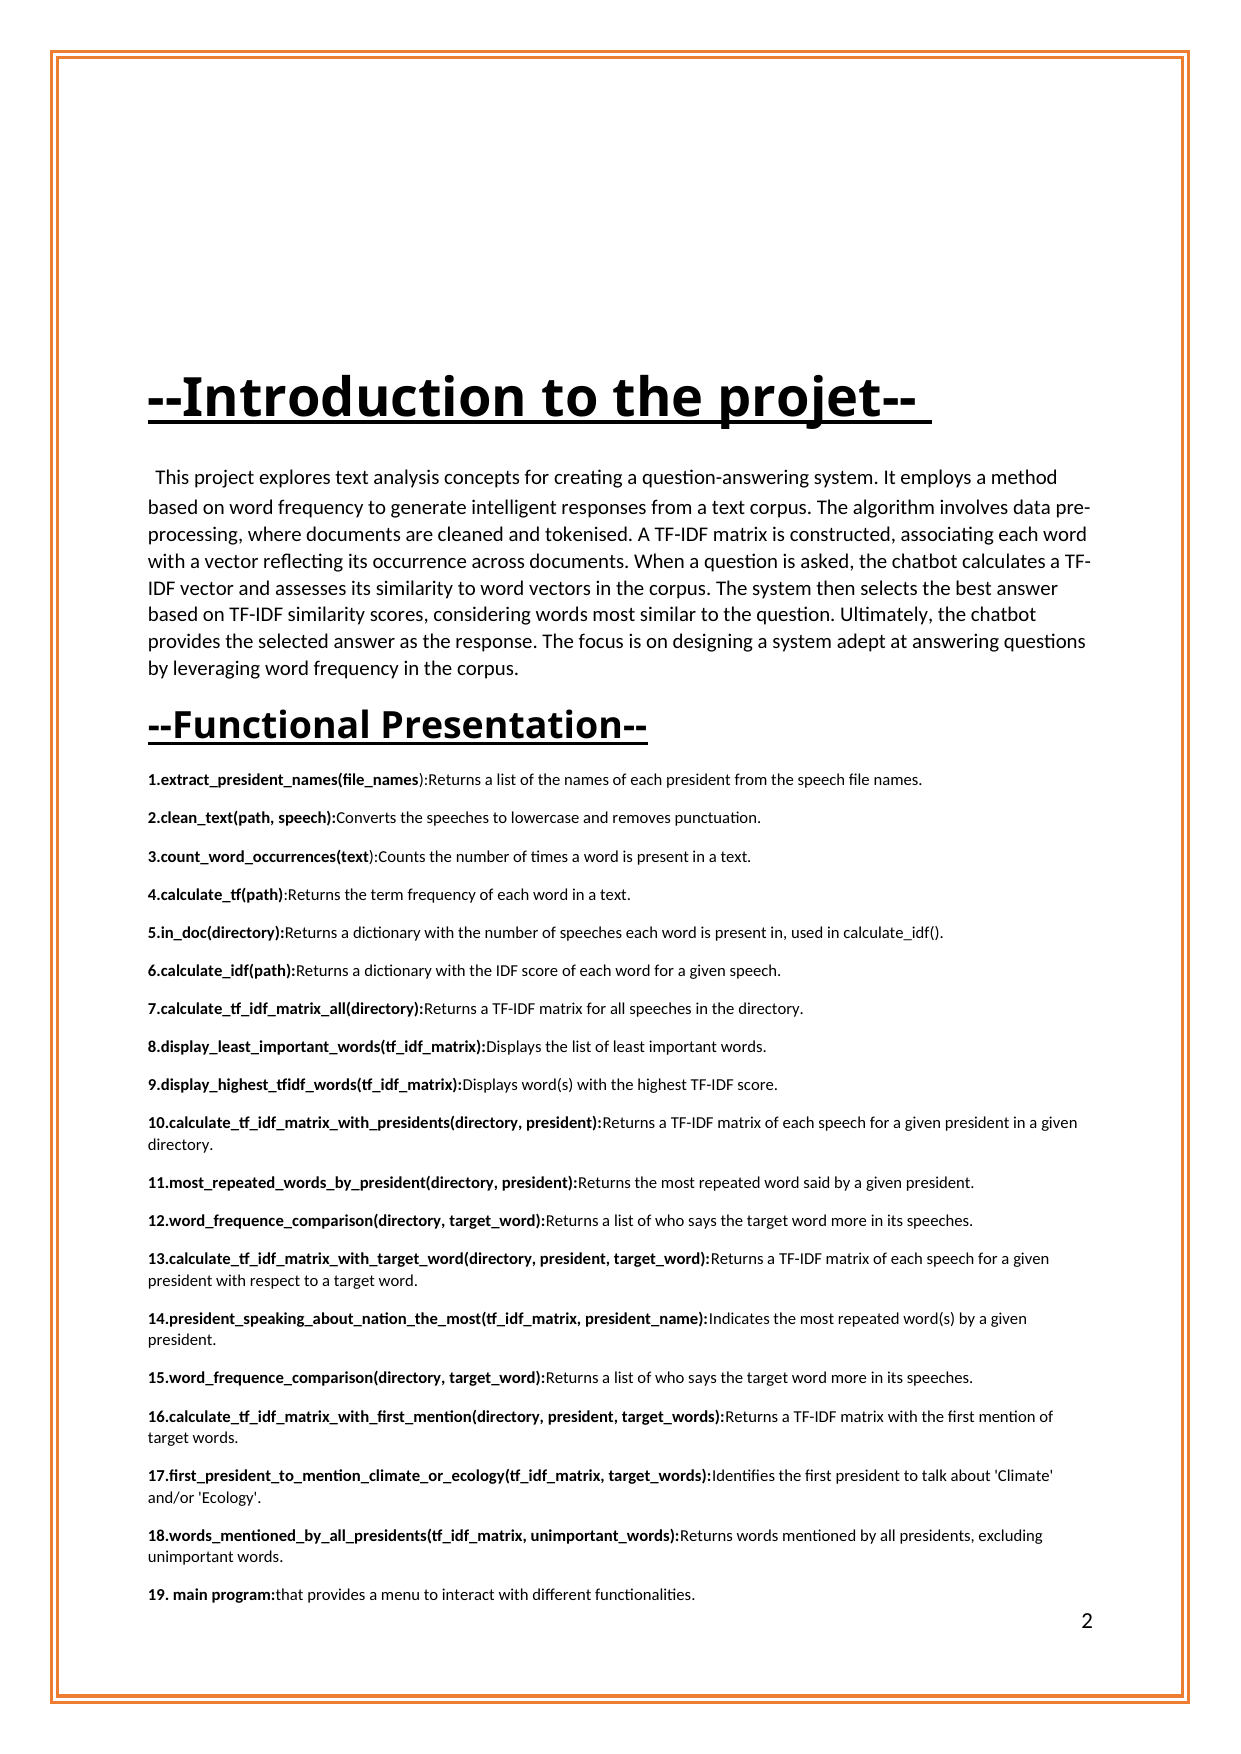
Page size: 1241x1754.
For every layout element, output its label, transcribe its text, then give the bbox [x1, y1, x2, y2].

text 19. main program:that provides a menu to interact with different functionalities. [148, 1584, 1093, 1605]
text 5.in_doc(directory):Returns a dictionary with the number of speeches each word is present in, used in calculate_idf(). [148, 922, 1093, 942]
text 6.calculate_idf(path):Returns a dictionary with the IDF score of each word for a given speech. [148, 960, 1093, 981]
text This project explores text analysis concepts for creating a question-answering system. It employs a method based on word frequency to generate intelligent responses from a text corpus. The algorithm involves data pre-processing, where documents are cleaned and tokenised. A TF-IDF matrix is constructed, associating each word with a vector reflecting its occurrence across documents. When a question is asked, the chatbot calculates a TF-IDF vector and assesses its similarity to word vectors in the corpus. The system then selects the best answer based on TF-IDF similarity scores, considering words most similar to the question. Ultimately, the chatbot provides the selected answer as the response. The focus is on designing a system adept at answering questions by leveraging word frequency in the corpus. [148, 453, 1093, 681]
text 11.most_repeated_words_by_president(directory, president):Returns the most repeated word said by a given president. [148, 1172, 1093, 1193]
text 8.display_least_important_words(tf_idf_matrix):Displays the list of least important words. [148, 1036, 1093, 1057]
text --Functional Presentation-- [148, 699, 1093, 750]
text 16.calculate_tf_idf_matrix_with_first_mention(directory, president, target_words):Returns a TF-IDF matrix with the first mention of target words. [148, 1406, 1093, 1448]
text 18.words_mentioned_by_all_presidents(tf_idf_matrix, unimportant_words):Returns words mentioned by all presidents, excluding unimportant words. [148, 1525, 1093, 1567]
text 14.president_speaking_about_nation_the_most(tf_idf_matrix, president_name):Indicates the most repeated word(s) by a given president. [148, 1308, 1093, 1350]
text 7.calculate_tf_idf_matrix_all(directory):Returns a TF-IDF matrix for all speeches in the directory. [148, 998, 1093, 1019]
text --Introduction to the projet-- [148, 358, 1093, 432]
text 15.word_frequence_comparison(directory, target_word):Returns a list of who says the target word more in its speeches. [148, 1368, 1093, 1388]
text 17.first_president_to_mention_climate_or_ecology(tf_idf_matrix, target_words):Identifies the first president to talk about 'Climate' and/or 'Ecology'. [148, 1465, 1093, 1507]
text 9.display_highest_tfidf_words(tf_idf_matrix):Displays word(s) with the highest TF-IDF score. [148, 1074, 1093, 1095]
text 4.calculate_tf(path):Returns the term frequency of each word in a text. [148, 884, 1093, 904]
text 1.extract_president_names(file_names):Returns a list of the names of each president from the speech file names. [148, 769, 1093, 790]
text 10.calculate_tf_idf_matrix_with_presidents(directory, president):Returns a TF-IDF matrix of each speech for a given president in a given directory. [148, 1113, 1093, 1154]
text 12.word_frequence_comparison(directory, target_word):Returns a list of who says the target word more in its speeches. [148, 1210, 1093, 1231]
text 3.count_word_occurrences(text):Counts the number of times a word is present in a text. [148, 846, 1093, 866]
text 13.calculate_tf_idf_matrix_with_target_word(directory, president, target_word):Returns a TF-IDF matrix of each speech for a given president with respect to a target word. [148, 1248, 1093, 1290]
text 2.clean_text(path, speech):Converts the speeches to lowercase and removes punctuation. [148, 808, 1093, 828]
